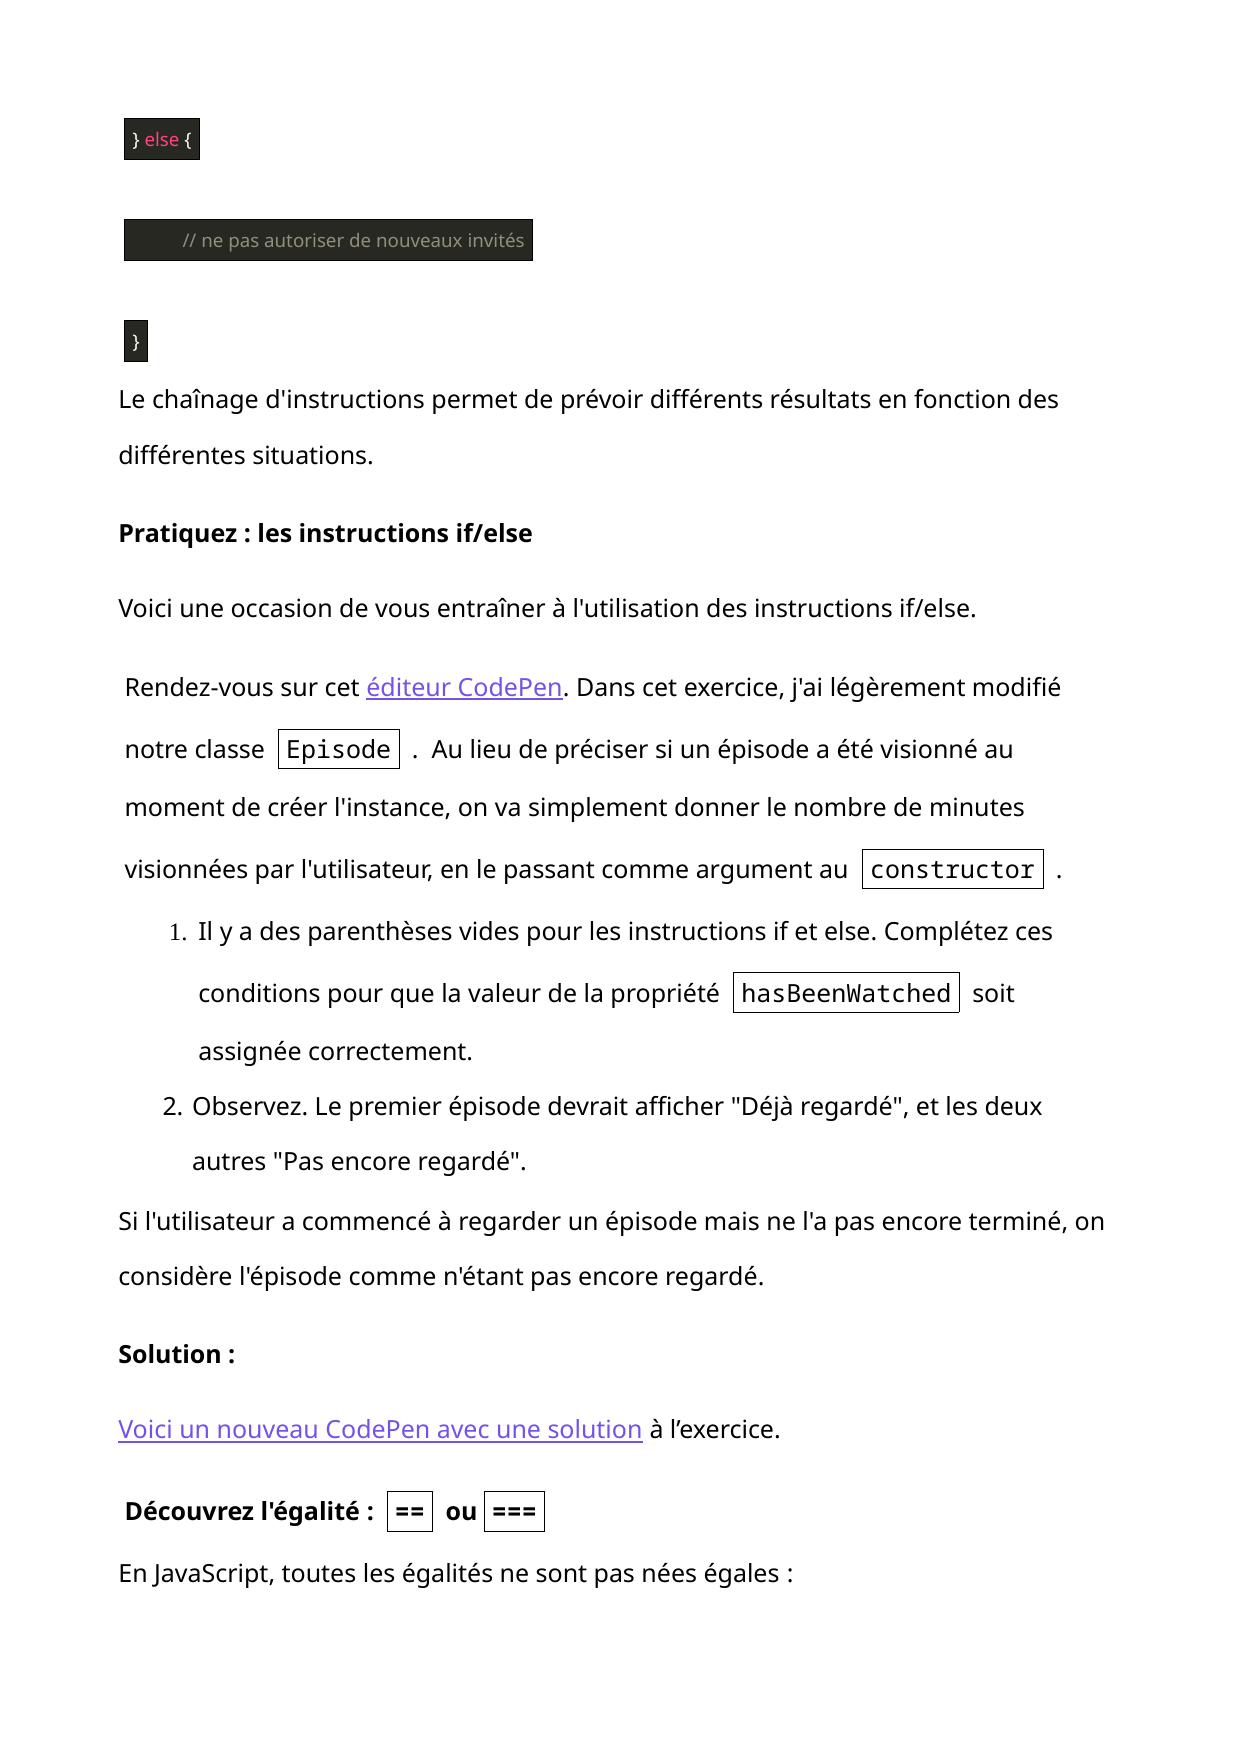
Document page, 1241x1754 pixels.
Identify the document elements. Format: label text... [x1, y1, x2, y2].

subtitle Pratiquez : les instructions if/else [118, 516, 1122, 550]
text } else { [125, 119, 199, 159]
list Observez. Le premier épisode devrait afficher "Déjà regardé", et les deux autres "Pas encore regardé". [162, 1088, 1122, 1178]
text Si l'utilisateur a commencé à regarder un épisode mais ne l'a pas encore terminé, on considère l'épisode comme n'étant pas encore regardé. [118, 1203, 1122, 1292]
text Le chaînage d'instructions permet de prévoir différents résultats en fonction des différentes situations. [118, 382, 1122, 471]
subtitle Solution : [118, 1337, 1122, 1371]
text [200, 118, 1111, 159]
text === [485, 1492, 544, 1531]
text // ne pas autoriser de nouveaux invités [125, 220, 532, 260]
list Il y a des parenthèses vides pour les instructions if et else. Complétez ces conditions pour que la valeur de la propriété hasBeenWatched soit assignée correctement. [168, 913, 1116, 1067]
text == [388, 1492, 432, 1531]
text Voici un nouveau CodePen avec une solution à l’exercice. [118, 1412, 1122, 1446]
text Rendez-vous sur cet éditeur CodePen. Dans cet exercice, j'ai légèrement modifié notre classe Episode . Au lieu de préciser si un épisode a été visionné au moment de créer l'instance, on va simplement donner le nombre de minutes visionnées par l'utilisateur, en le passant comme argument au constructor . [124, 669, 1116, 888]
text Voici une occasion de vous entraîner à l'utilisation des instructions if/else. [118, 591, 1122, 625]
text En JavaScript, toutes les égalités ne sont pas nées égales : [118, 1556, 1122, 1590]
text Découvrez l'égalité : [124, 1491, 387, 1531]
text } [125, 321, 147, 361]
text ou [433, 1491, 484, 1531]
text [148, 320, 1111, 362]
text [545, 1491, 1116, 1531]
text [533, 219, 1111, 261]
